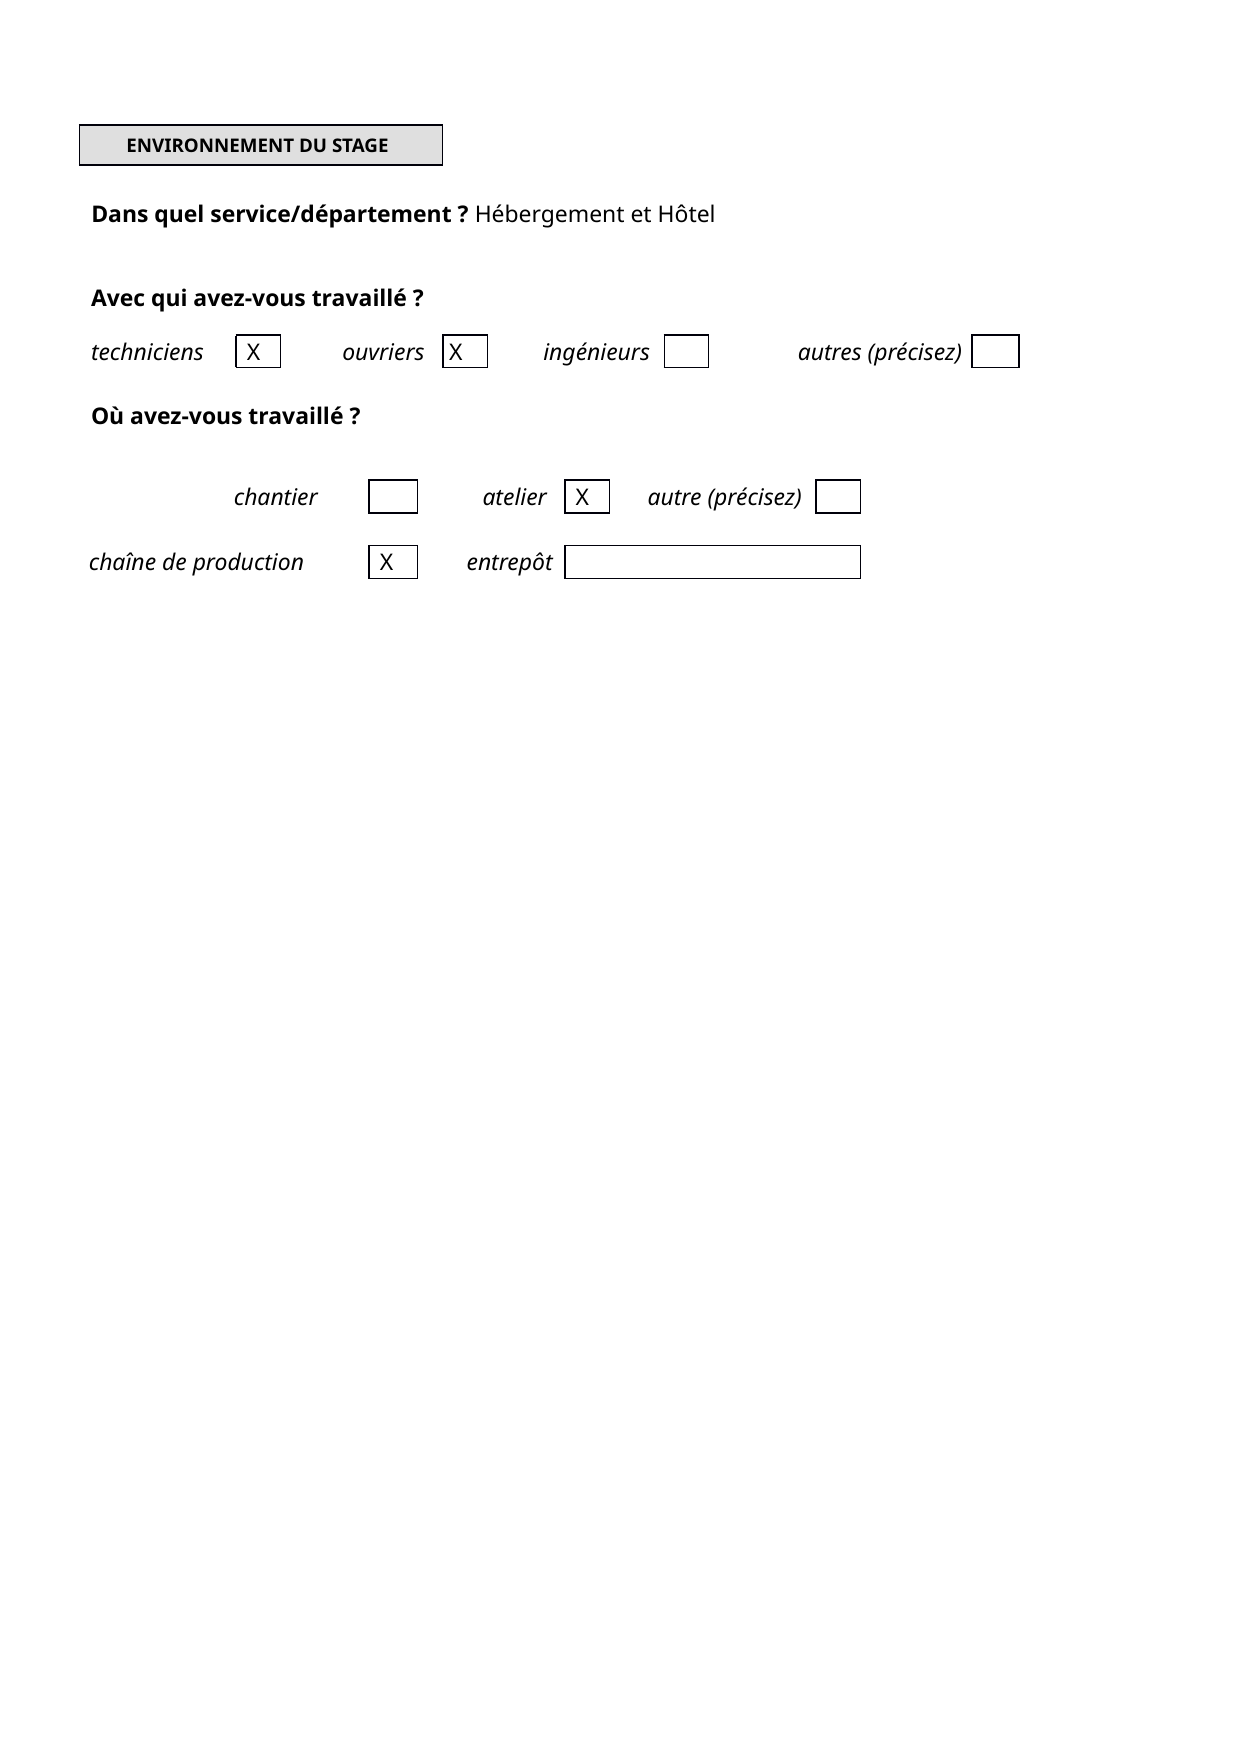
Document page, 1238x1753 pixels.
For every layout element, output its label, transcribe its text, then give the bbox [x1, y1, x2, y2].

table_header ouvriers [281, 334, 442, 367]
table_header chantier [80, 479, 368, 512]
table_cell X [370, 546, 417, 578]
text Où avez-vous travaillé ? [91, 400, 1238, 431]
table_header [973, 336, 1018, 367]
text Dans quel service/département ? Hébergement et Hôtel [91, 178, 1151, 263]
table_header [817, 481, 860, 512]
table_cell chaîne de production [80, 545, 368, 578]
table_header ENVIRONNEMENT DU STAGE [80, 126, 442, 164]
table_header X [444, 336, 487, 367]
table_header [665, 336, 708, 367]
table_header ingénieurs [488, 334, 664, 367]
table_cell [565, 514, 609, 545]
table_header techniciens [80, 334, 236, 367]
text Avec qui avez-vous travaillé ? [91, 276, 1151, 313]
table_cell [609, 512, 861, 545]
table_header X [237, 336, 280, 367]
table_cell [80, 512, 369, 545]
table_header atelier [418, 479, 564, 512]
table_header [370, 481, 417, 512]
table_cell entrepôt [418, 545, 564, 578]
table_cell [418, 512, 565, 545]
table_cell [566, 546, 860, 578]
table_cell [369, 514, 417, 545]
table_header autres (précisez) [709, 334, 971, 367]
table_header X [566, 481, 609, 512]
table_header autre (précisez) [610, 479, 815, 512]
